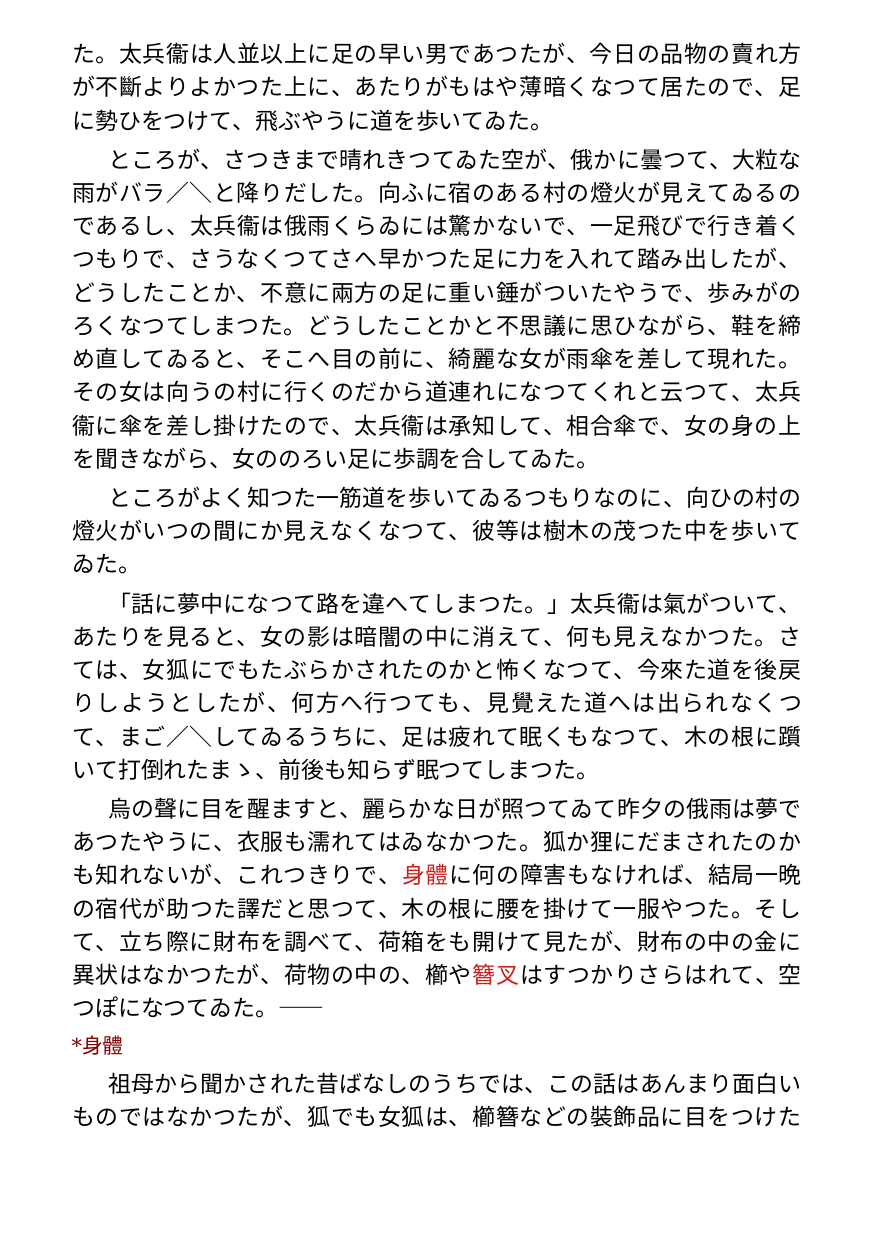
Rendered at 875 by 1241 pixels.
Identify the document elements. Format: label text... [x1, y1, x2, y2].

text た。太兵衞は人並以上に足の早い男であつたが、今日の品物の賣れ方が不斷よりよかつた上に、あたりがもはや薄暗くなつて居たので、足に勢ひをつけて、飛ぶやうに道を歩いてゐた。 [72, 36, 802, 136]
text 祖母から聞かされた昔ばなしのうちでは、この話はあんまり面白いものではなかつたが、狐でも女狐は、櫛簪などの裝飾品に目をつけた [72, 1066, 802, 1132]
text ところがよく知つた一筋道を歩いてゐるつもりなのに、向ひの村の燈火がいつの間にか見えなくなつて、彼等は樹木の茂つた中を歩いてゐた。 [72, 480, 802, 579]
text 「話に夢中になつて路を違へてしまつた。」太兵衞は氣がついて、あたりを見ると、女の影は暗闇の中に消えて、何も見えなかつた。さては、女狐にでもたぶらかされたのかと怖くなつて、今來た道を後戻りしようとしたが、何方へ行つても、見覺えた道へは出られなくつて、まご／＼してゐるうちに、足は疲れて眠くもなつて、木の根に躓いて打倒れたまゝ、前後も知らず眠つてしまつた。 [72, 586, 802, 785]
text ところが、さつきまで晴れきつてゐた空が、俄かに曇つて、大粒な雨がバラ／＼と降りだした。向ふに宿のある村の燈火が見えてゐるのであるし、太兵衞は俄雨くらゐには驚かないで、一足飛びで行き着くつもりで、さうなくつてさへ早かつた足に力を入れて踏み出したが、どうしたことか、不意に兩方の足に重い錘がついたやうで、歩みがのろくなつてしまつた。どうしたことかと不思議に思ひながら、鞋を締め直してゐると、そこへ目の前に、綺麗な女が雨傘を差して現れた。その女は向うの村に行くのだから道連れになつてくれと云つて、太兵衞に傘を差し掛けたので、太兵衞は承知して、相合傘で、女の身の上を聞きながら、女ののろい足に歩調を合してゐた。 [72, 142, 802, 474]
text 烏の聲に目を醒ますと、麗らかな日が照つてゐて昨夕の俄雨は夢であつたやうに、衣服も濡れてはゐなかつた。狐か狸にだまされたのかも知れないが、これつきりで、身體に何の障害もなければ、結局一晩の宿代が助つた譯だと思つて、木の根に腰を掛けて一服やつた。そして、立ち際に財布を調べて、荷箱をも開けて見たが、財布の中の金に異状はなかつたが、荷物の中の、櫛や簪叉はすつかりさらはれて、空つぽになつてゐた。―― [72, 791, 802, 1023]
text *身體 [71, 1029, 803, 1059]
